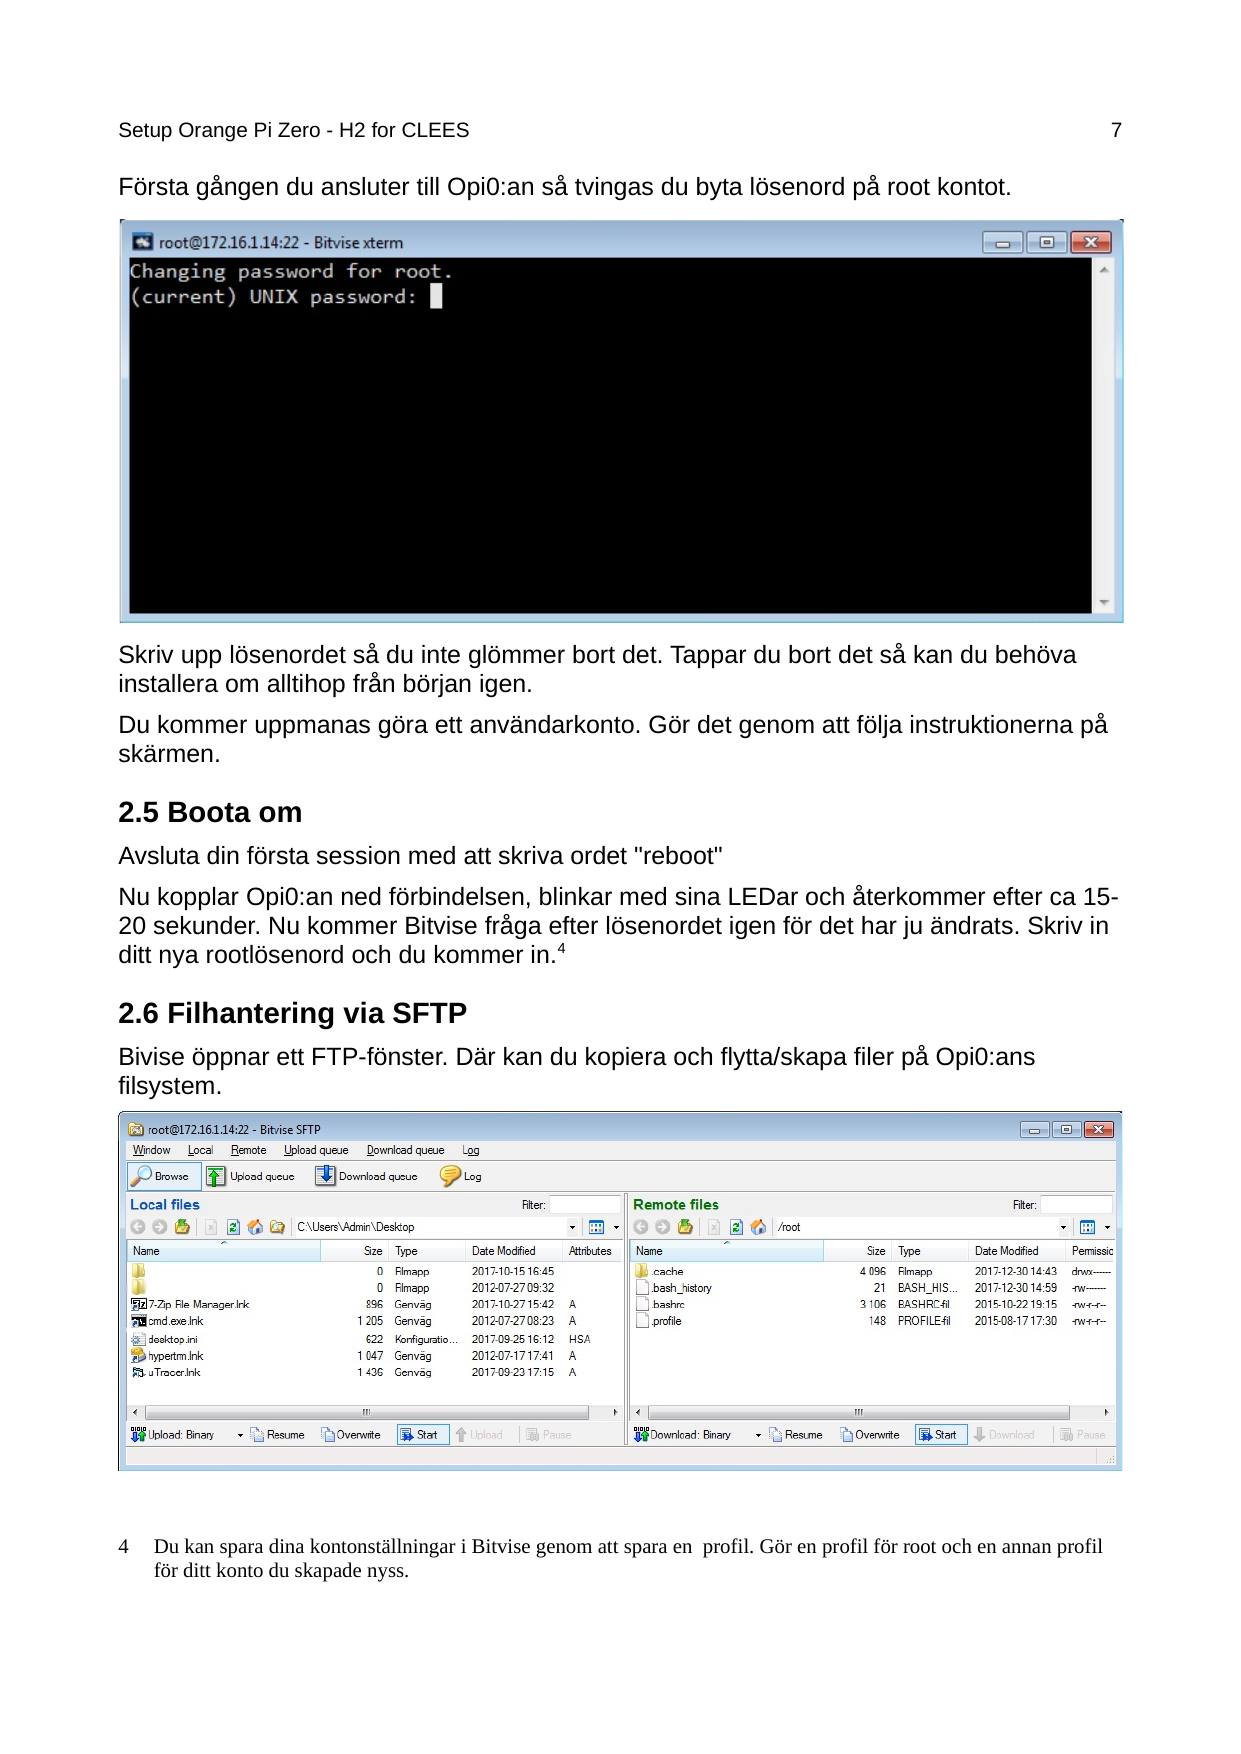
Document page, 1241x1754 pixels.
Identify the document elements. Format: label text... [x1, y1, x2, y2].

picture [118, 1111, 1123, 1471]
text Skriv upp lösenordet så du inte glömmer bort det. Tappar du bort det så kan du behöva installera om alltihop från början igen. [118, 213, 1122, 698]
subtitle 2.6 Filhantering via SFTP [118, 996, 1122, 1029]
text Du kommer uppmanas göra ett användarkonto. Gör det genom att följa instruktionerna på skärmen. [118, 710, 1122, 768]
picture [119, 219, 1124, 623]
text Avsluta din första session med att skriva ordet "reboot" [118, 841, 1122, 870]
subtitle 2.5 Boota om [118, 795, 1122, 828]
text Första gången du ansluter till Opi0:an så tvingas du byta lösenord på root kontot. [118, 172, 1122, 200]
text Nu kopplar Opi0:an ned förbindelsen, blinkar med sina LEDar och återkommer efter ca 15-20 sekunder. Nu kommer Bitvise fråga efter lösenordet igen för det har ju ändrats. Skriv in ditt nya rootlösenord och du kommer in. [118, 882, 1122, 968]
text Du kan spara dina kontonställningar i Bitvise genom att spara en profil. Gör en profil för root och en annan profil för ditt konto du skapade nyss. [118, 1534, 1122, 1582]
text Bivise öppnar ett FTP-fönster. Där kan du kopiera och flytta/skapa filer på Opi0:ans filsystem. [118, 1042, 1122, 1099]
